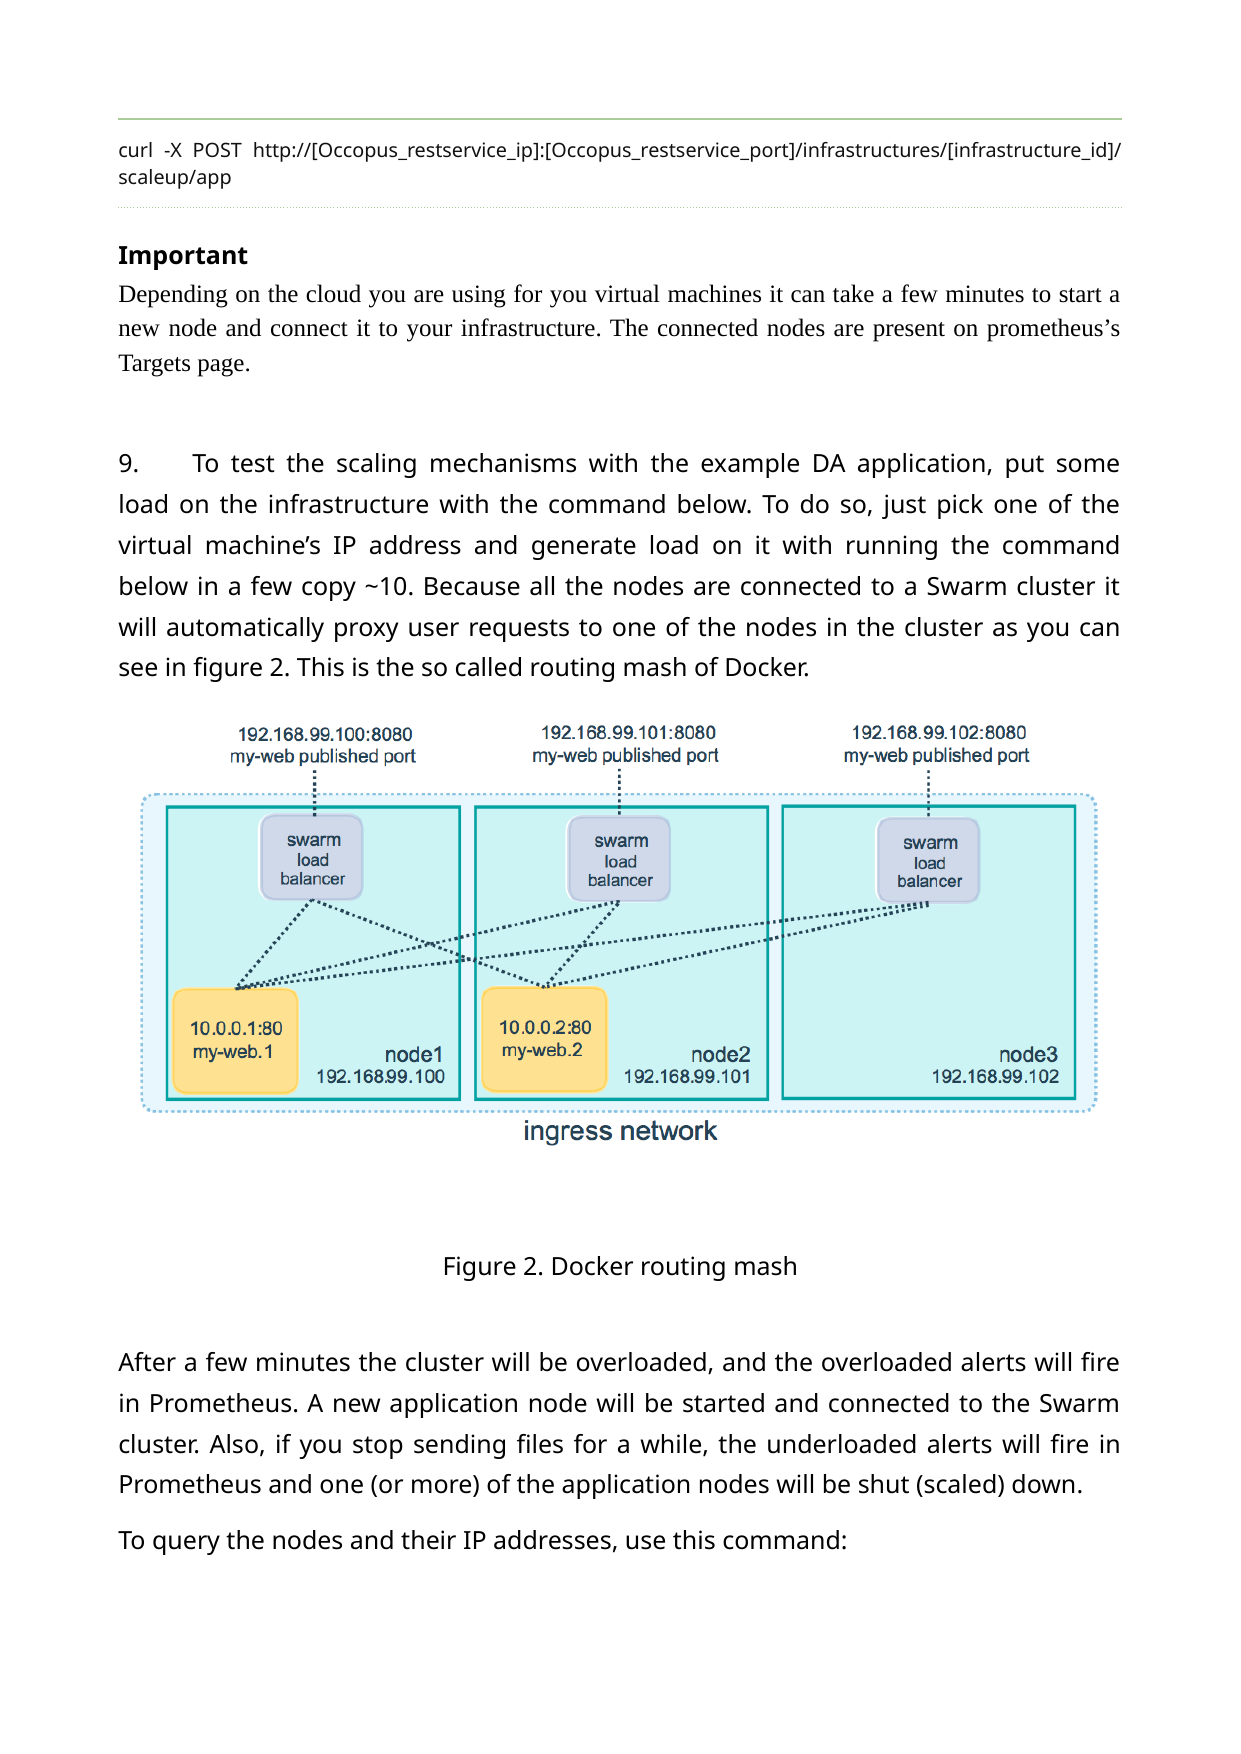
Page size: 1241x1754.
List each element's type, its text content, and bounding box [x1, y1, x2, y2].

text Important [118, 238, 1122, 272]
text To query the nodes and their IP addresses, use this command: [118, 1522, 1122, 1557]
text Depending on the cloud you are using for you virtual machines it can take a few minutes to start a new node and connect it to your infrastructure. The connected nodes are present on prometheus’s Targets page. [118, 279, 1122, 377]
list To test the scaling mechanisms with the example DA application, put some load on the infrastructure with the command below. To do so, just pick one of the virtual machine’s IP address and generate load on it with running the command below in a few copy ~10. Because all the nodes are connected to a Swarm cluster it will automatically proxy user requests to one of the nodes in the cluster as you can see in figure 2. This is the so called routing mash of Docker. [118, 446, 1122, 684]
text Figure 2. Docker routing mash [118, 1207, 1122, 1282]
text curl -X POST http://[Occopus_restservice_ip]:[Occopus_restservice_port]/infrastructures/[infrastructure_id]/scaleup/app [118, 120, 1122, 208]
text After a few minutes the cluster will be overloaded, and the overloaded alerts will fire in Prometheus. A new application node will be started and connected to the Swarm cluster. Also, if you stop sending files for a while, the underloaded alerts will fire in Prometheus and one (or more) of the application nodes will be shut (scaled) down. [118, 1304, 1122, 1501]
picture [118, 705, 1123, 1153]
